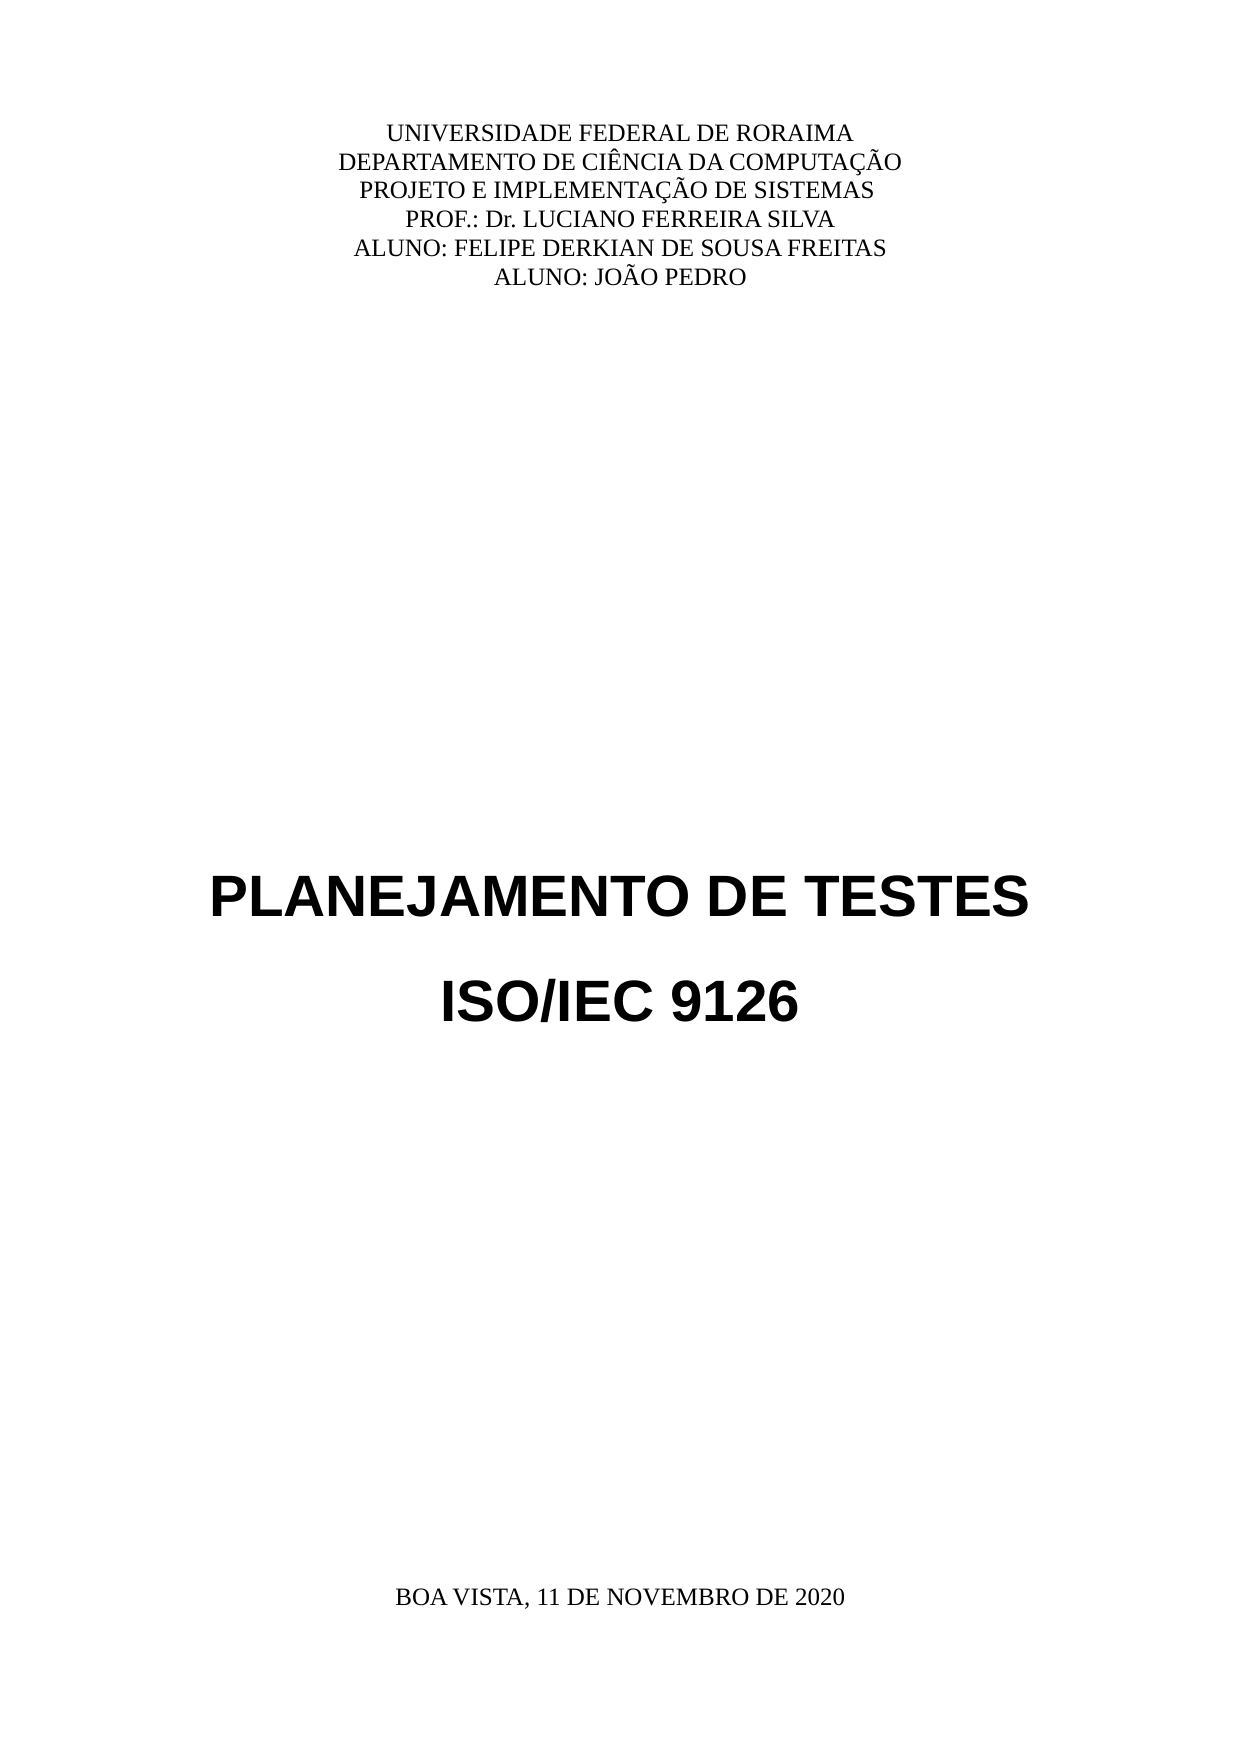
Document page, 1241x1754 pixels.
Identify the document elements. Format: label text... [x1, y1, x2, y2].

title PLANEJAMENTO DE TESTES [118, 862, 1122, 929]
title ISO/IEC 9126 [118, 966, 1122, 1033]
text DEPARTAMENTO DE CIÊNCIA DA COMPUTAÇÃO [118, 147, 1122, 176]
text PROJETO E IMPLEMENTAÇÃO DE SISTEMAS [118, 176, 1122, 204]
text BOA VISTA, 11 DE NOVEMBRO DE 2020 [118, 1582, 1122, 1611]
text UNIVERSIDADE FEDERAL DE RORAIMA [118, 118, 1122, 147]
text ALUNO: FELIPE DERKIAN DE SOUSA FREITAS [118, 233, 1122, 262]
text ALUNO: JOÃO PEDRO [118, 262, 1122, 291]
text PROF.: Dr. LUCIANO FERREIRA SILVA [118, 204, 1122, 233]
